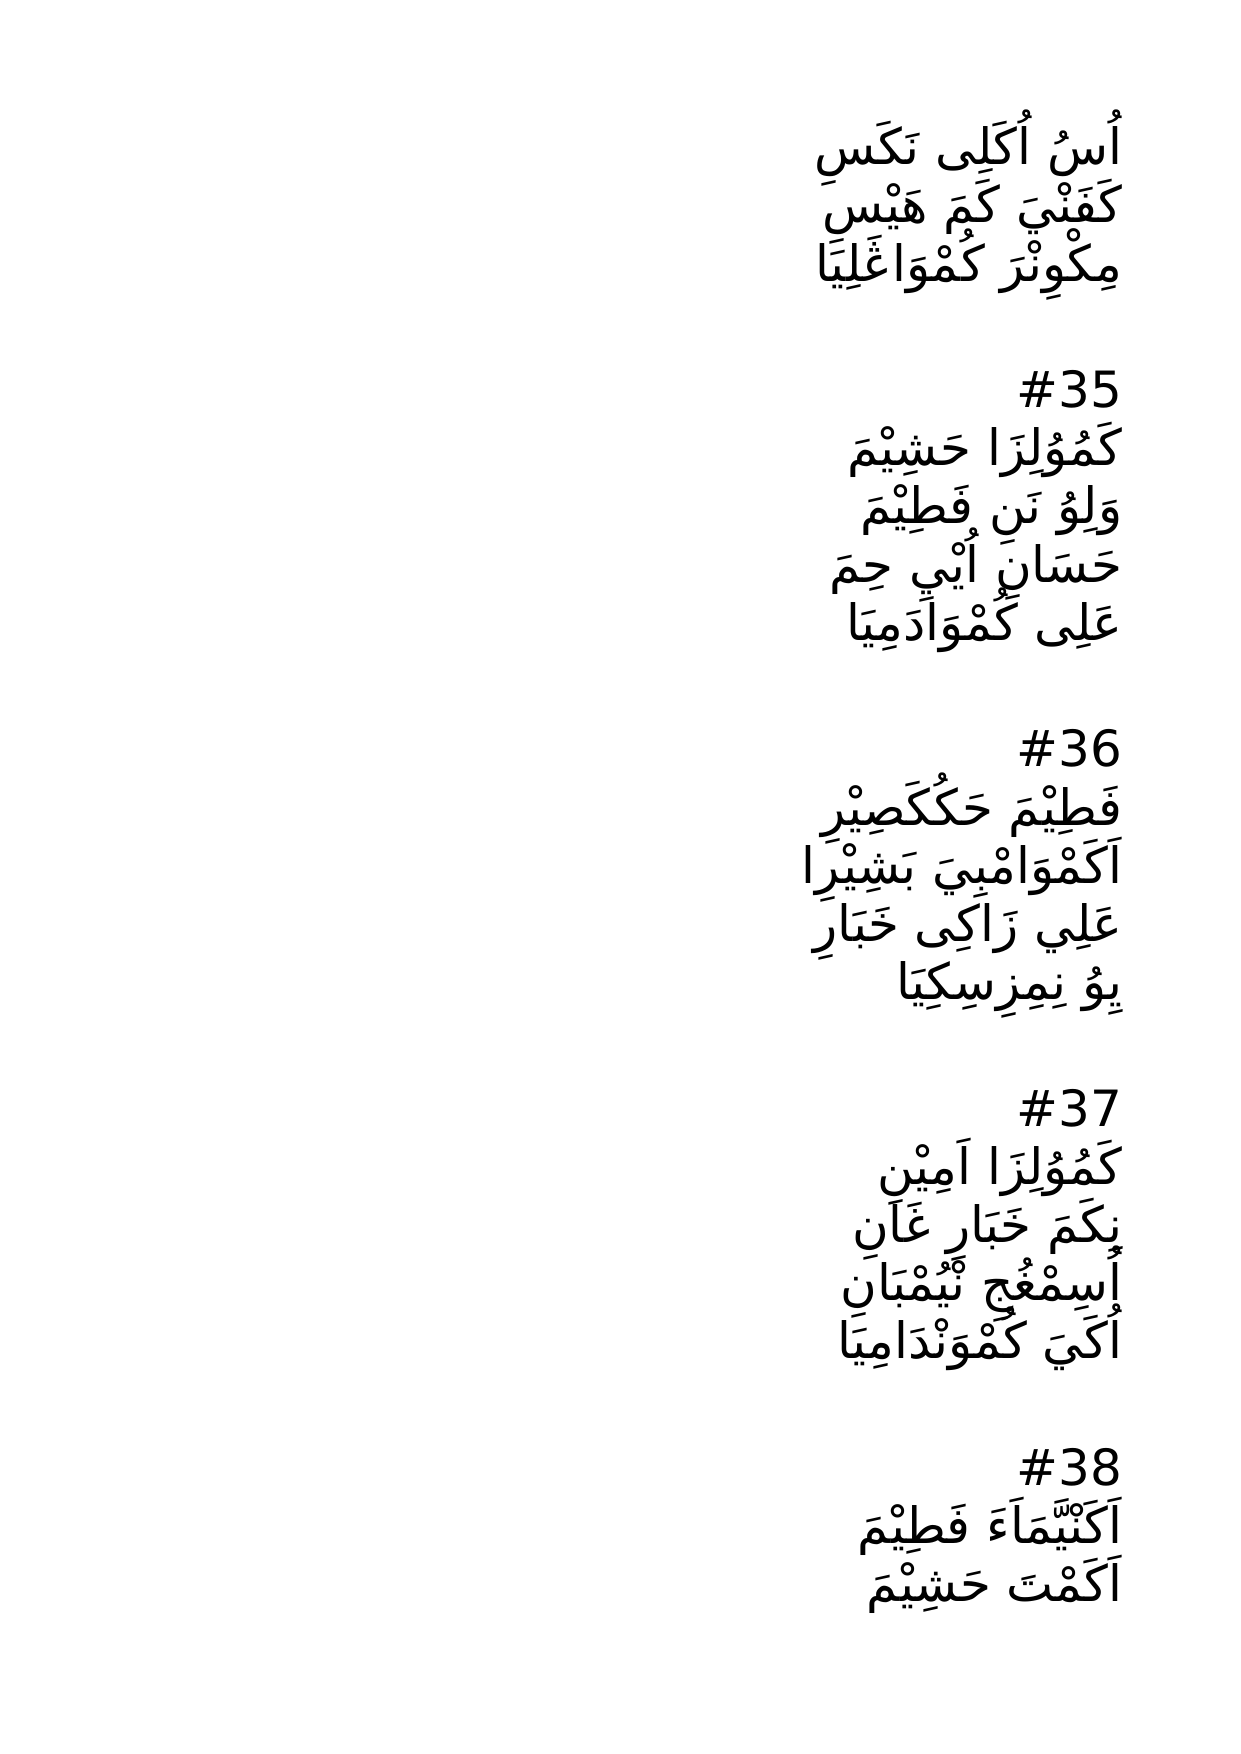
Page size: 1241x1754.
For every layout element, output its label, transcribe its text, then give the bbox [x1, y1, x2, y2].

text يِوُ نِمِزِسِكِيَا [118, 953, 1122, 1011]
text #38 [118, 1439, 1122, 1497]
text كَمُوُلِزَا اَمِيْنِ [118, 1138, 1122, 1196]
text عَلِي زَاكِى خَبَارِ [118, 895, 1122, 953]
text #37 [118, 1079, 1122, 1138]
text مِكْوِنْرَ كُمْوَاڠَلِيَا [118, 234, 1122, 293]
text #35 [118, 361, 1122, 419]
text اُكَيَ كُمْوَنْدَامِيَا [118, 1312, 1122, 1371]
text حَسَانِ اُيْيِ حِمَ [118, 536, 1122, 594]
text كَفَنْيَ كَمَ هَيْسِ [118, 176, 1122, 234]
text اُسِمْغُجِ نْيُمْبَانِ [118, 1254, 1122, 1312]
text فَطِيْمَ حَكُكَصِيْرِ [118, 778, 1122, 837]
text وَلِوُ نَنِ فَطِيْمَ [118, 477, 1122, 536]
text كَمُوُلِزَا حَشِيْمَ [118, 419, 1122, 477]
text #36 [118, 720, 1122, 778]
text اَكَنْيَّمَاَءَ فَطِيْمَ [118, 1497, 1122, 1555]
text اَكَمْوَامْبِيَ بَشِيْرِا [118, 837, 1122, 895]
text اُسُ اُكَلِى نَكَسِ [118, 118, 1122, 176]
text اَكَمْتَ حَشِيْمَ [118, 1555, 1122, 1613]
text نِكَمَ خَبَارِ غَانِ [118, 1196, 1122, 1254]
text عَلِى كُمْوَادَمِيَا [118, 594, 1122, 652]
